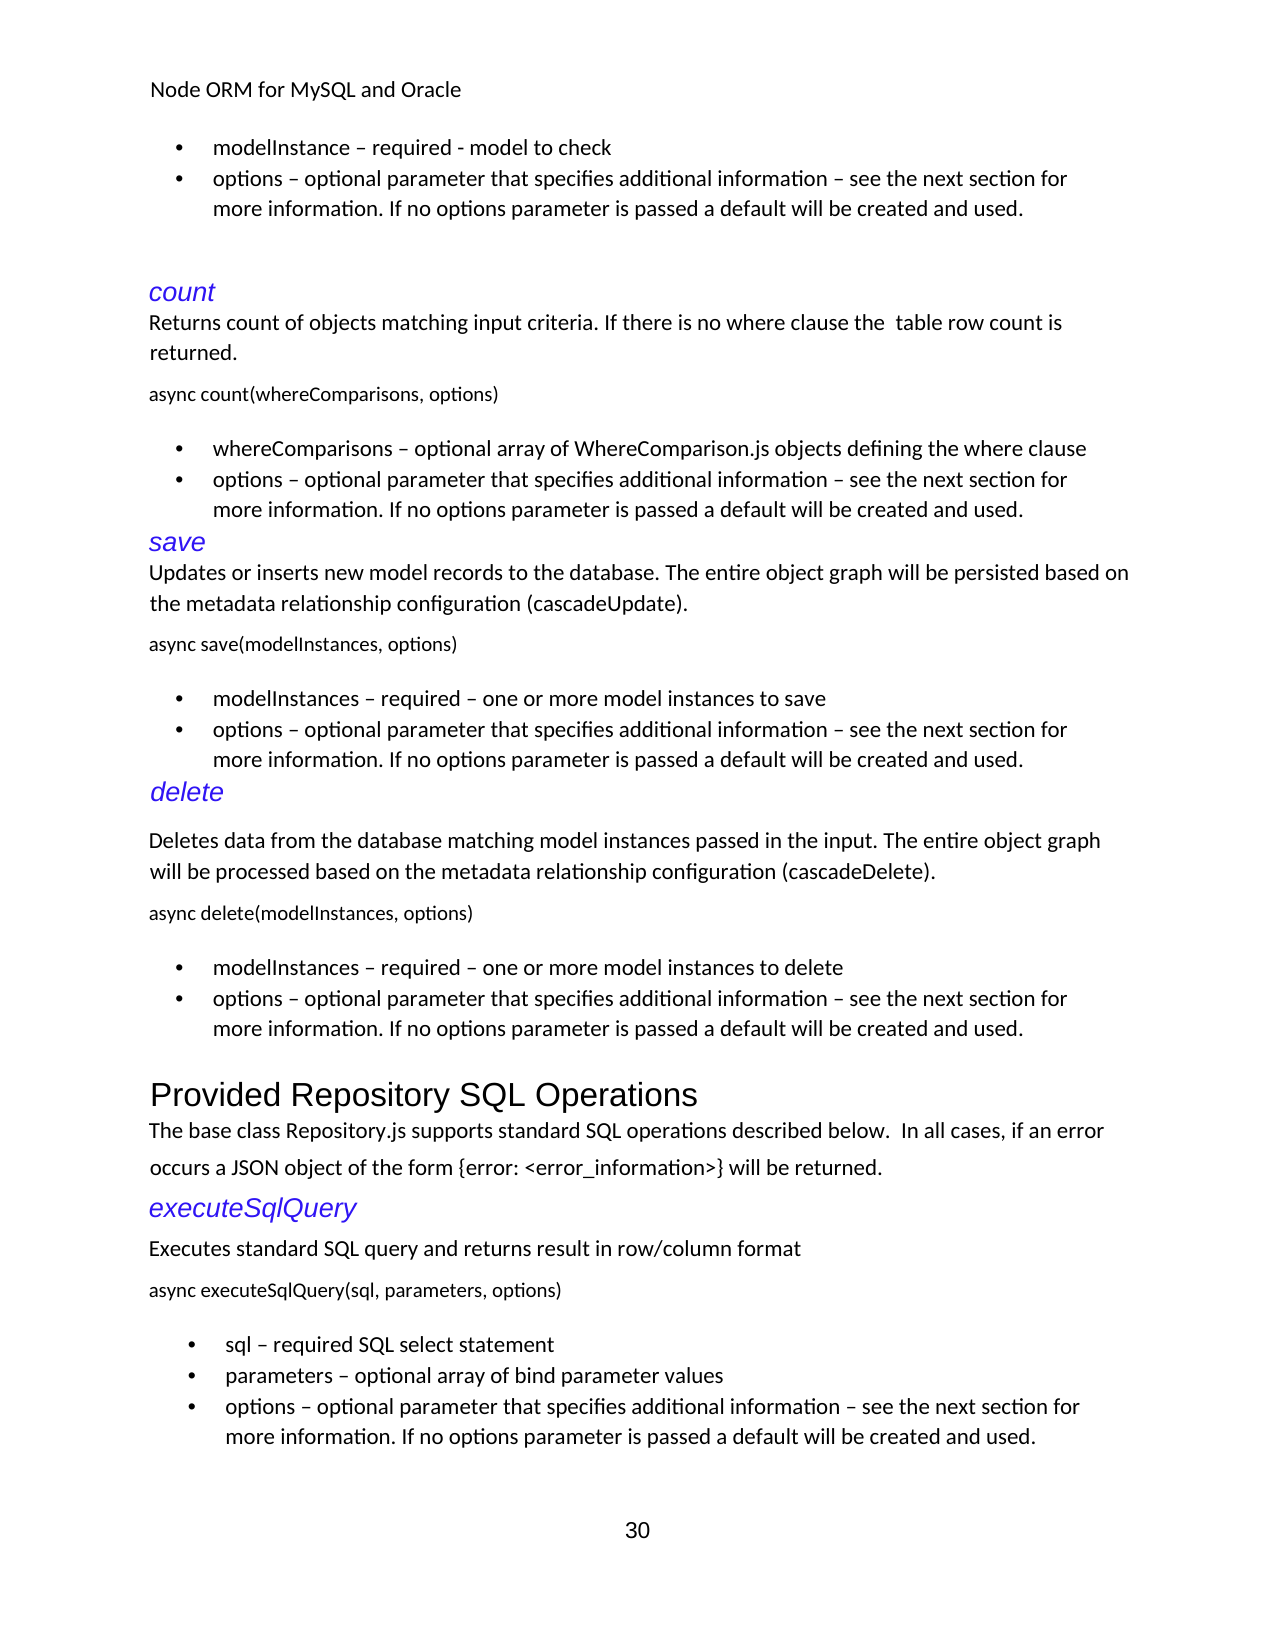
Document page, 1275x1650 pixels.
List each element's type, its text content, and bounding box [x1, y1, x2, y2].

text executeSqlQuery [148, 1192, 1107, 1223]
list sql – required SQL select statement [188, 1330, 1132, 1358]
text Executes standard SQL query and returns result in row/column format [148, 1234, 1132, 1262]
list options – optional parameter that specifies additional information – see the next section for more information. If no options parameter is passed a default will be created and used. [175, 984, 1122, 1042]
text The base class Repository.js supports standard SQL operations described below. In all cases, if an error occurs a JSON object of the form {error: <error_information>} will be returned. [148, 1116, 1107, 1182]
subtitle delete [150, 776, 303, 807]
text async executeSqlQuery(sql, parameters, options) [148, 1277, 1143, 1303]
text Deletes data from the database matching model instances passed in the input. The entire object graph will be processed based on the metadata relationship configuration (cascadeDelete). [148, 827, 1132, 885]
list modelInstances – required – one or more model instances to save [175, 684, 1122, 713]
list whereComparisons – optional array of WhereComparison.js objects defining the where clause [175, 434, 1122, 463]
subtitle save [148, 526, 1143, 557]
list options – optional parameter that specifies additional information – see the next section for more information. If no options parameter is passed a default will be created and used. [188, 1392, 1132, 1450]
list modelInstances – required – one or more model instances to delete [175, 953, 1122, 981]
subtitle Provided Repository SQL Operations [150, 1075, 1143, 1113]
text Updates or inserts new model records to the database. The entire object graph will be persisted based on the metadata relationship configuration (cascadeUpdate). [148, 558, 1132, 617]
text async count(whereComparisons, options) [148, 382, 1143, 407]
list modelInstance – required - model to check [175, 133, 1122, 161]
subtitle count [148, 276, 1143, 307]
text async save(modelInstances, options) [148, 632, 1143, 657]
list options – optional parameter that specifies additional information – see the next section for more information. If no options parameter is passed a default will be created and used. [175, 164, 1122, 222]
text async delete(modelInstances, options) [148, 900, 1143, 926]
text Returns count of objects matching input criteria. If there is no where clause the table row count is returned. [148, 308, 1132, 367]
list parameters – optional array of bind parameter values [188, 1361, 1132, 1389]
list options – optional parameter that specifies additional information – see the next section for more information. If no options parameter is passed a default will be created and used. [175, 465, 1122, 524]
list options – optional parameter that specifies additional information – see the next section for more information. If no options parameter is passed a default will be created and used. [175, 715, 1122, 774]
